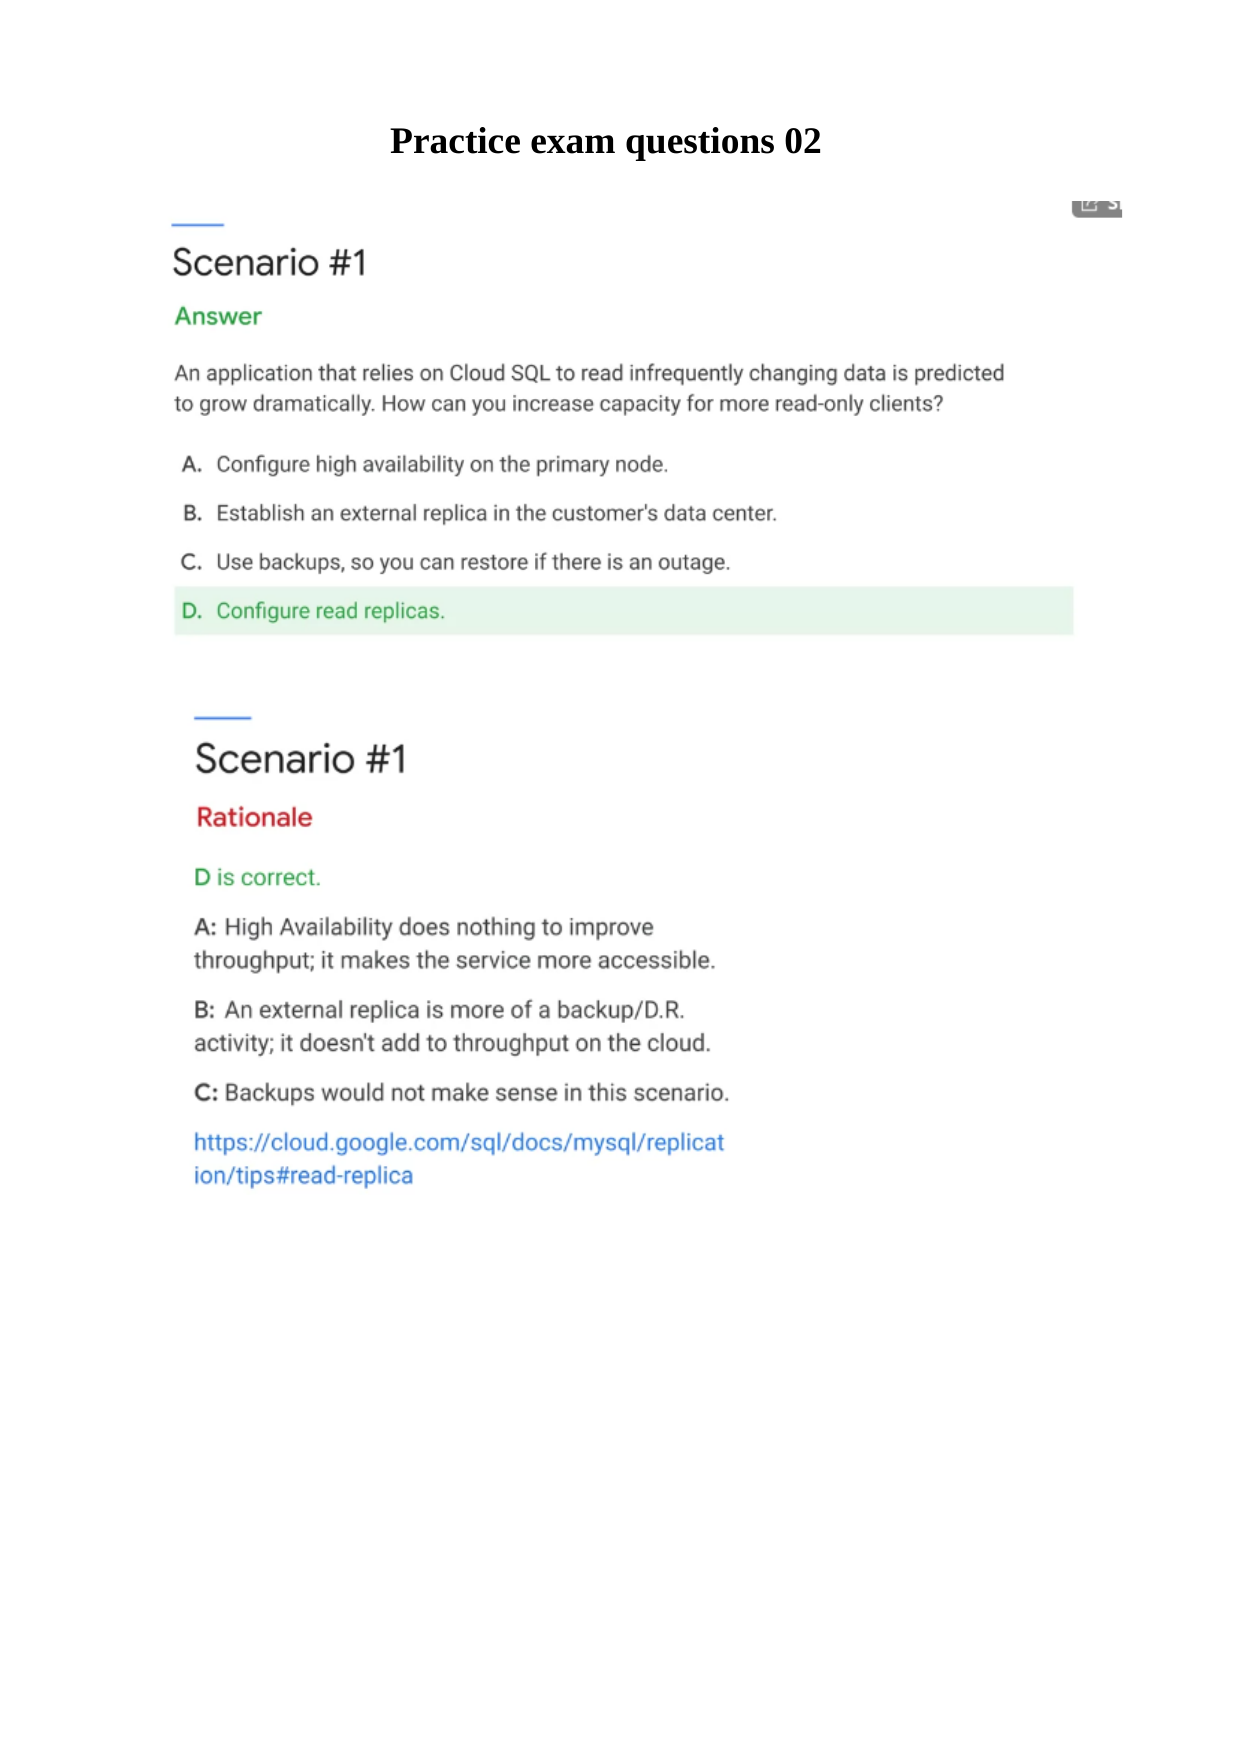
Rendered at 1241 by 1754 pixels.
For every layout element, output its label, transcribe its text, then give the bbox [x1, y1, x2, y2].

picture [118, 201, 1123, 654]
picture [118, 694, 1123, 1195]
subtitle Practice exam questions 02 [118, 118, 1122, 161]
